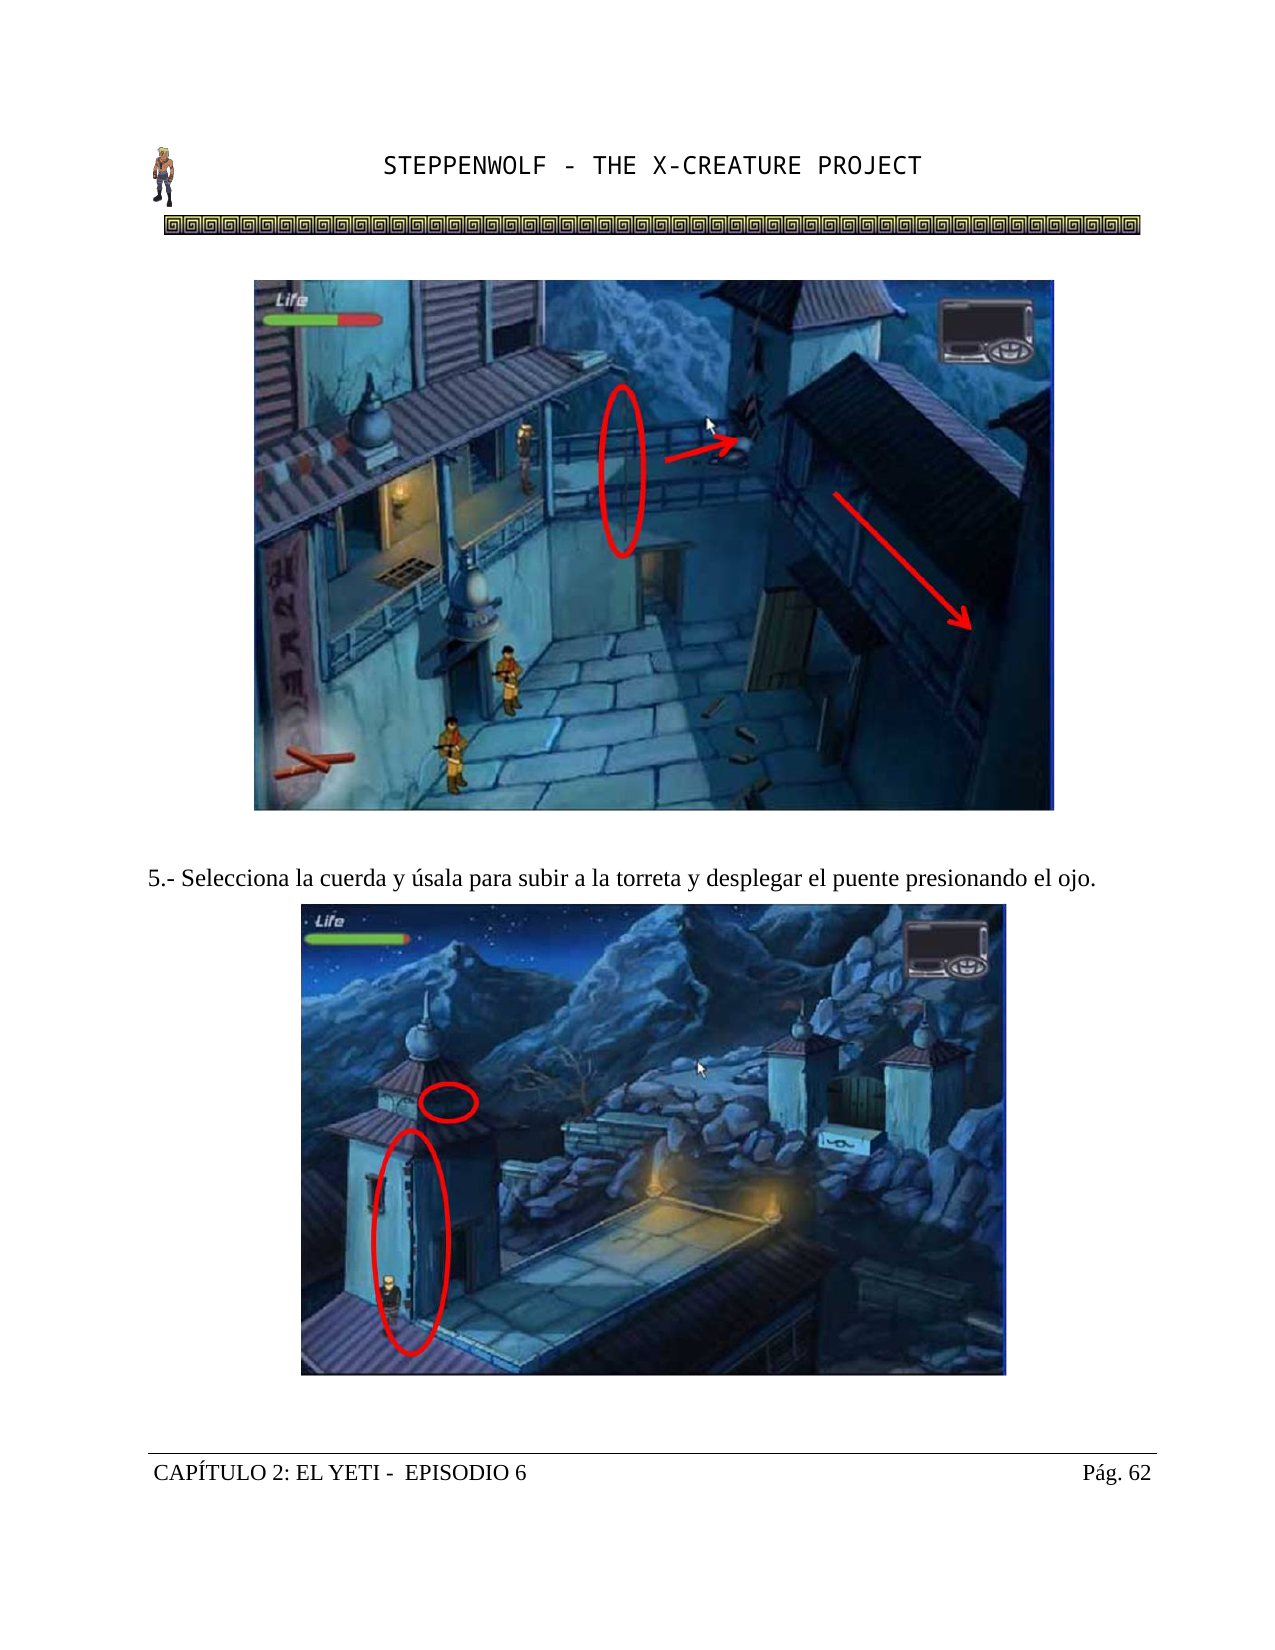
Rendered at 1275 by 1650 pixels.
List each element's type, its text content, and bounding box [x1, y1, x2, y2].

text 5.- Selecciona la cuerda y úsala para subir a la torreta y desplegar el puente presionando el ojo. [148, 863, 1157, 892]
picture [253, 279, 1055, 811]
picture [164, 215, 1141, 235]
picture [147, 147, 181, 207]
picture [301, 903, 1007, 1376]
